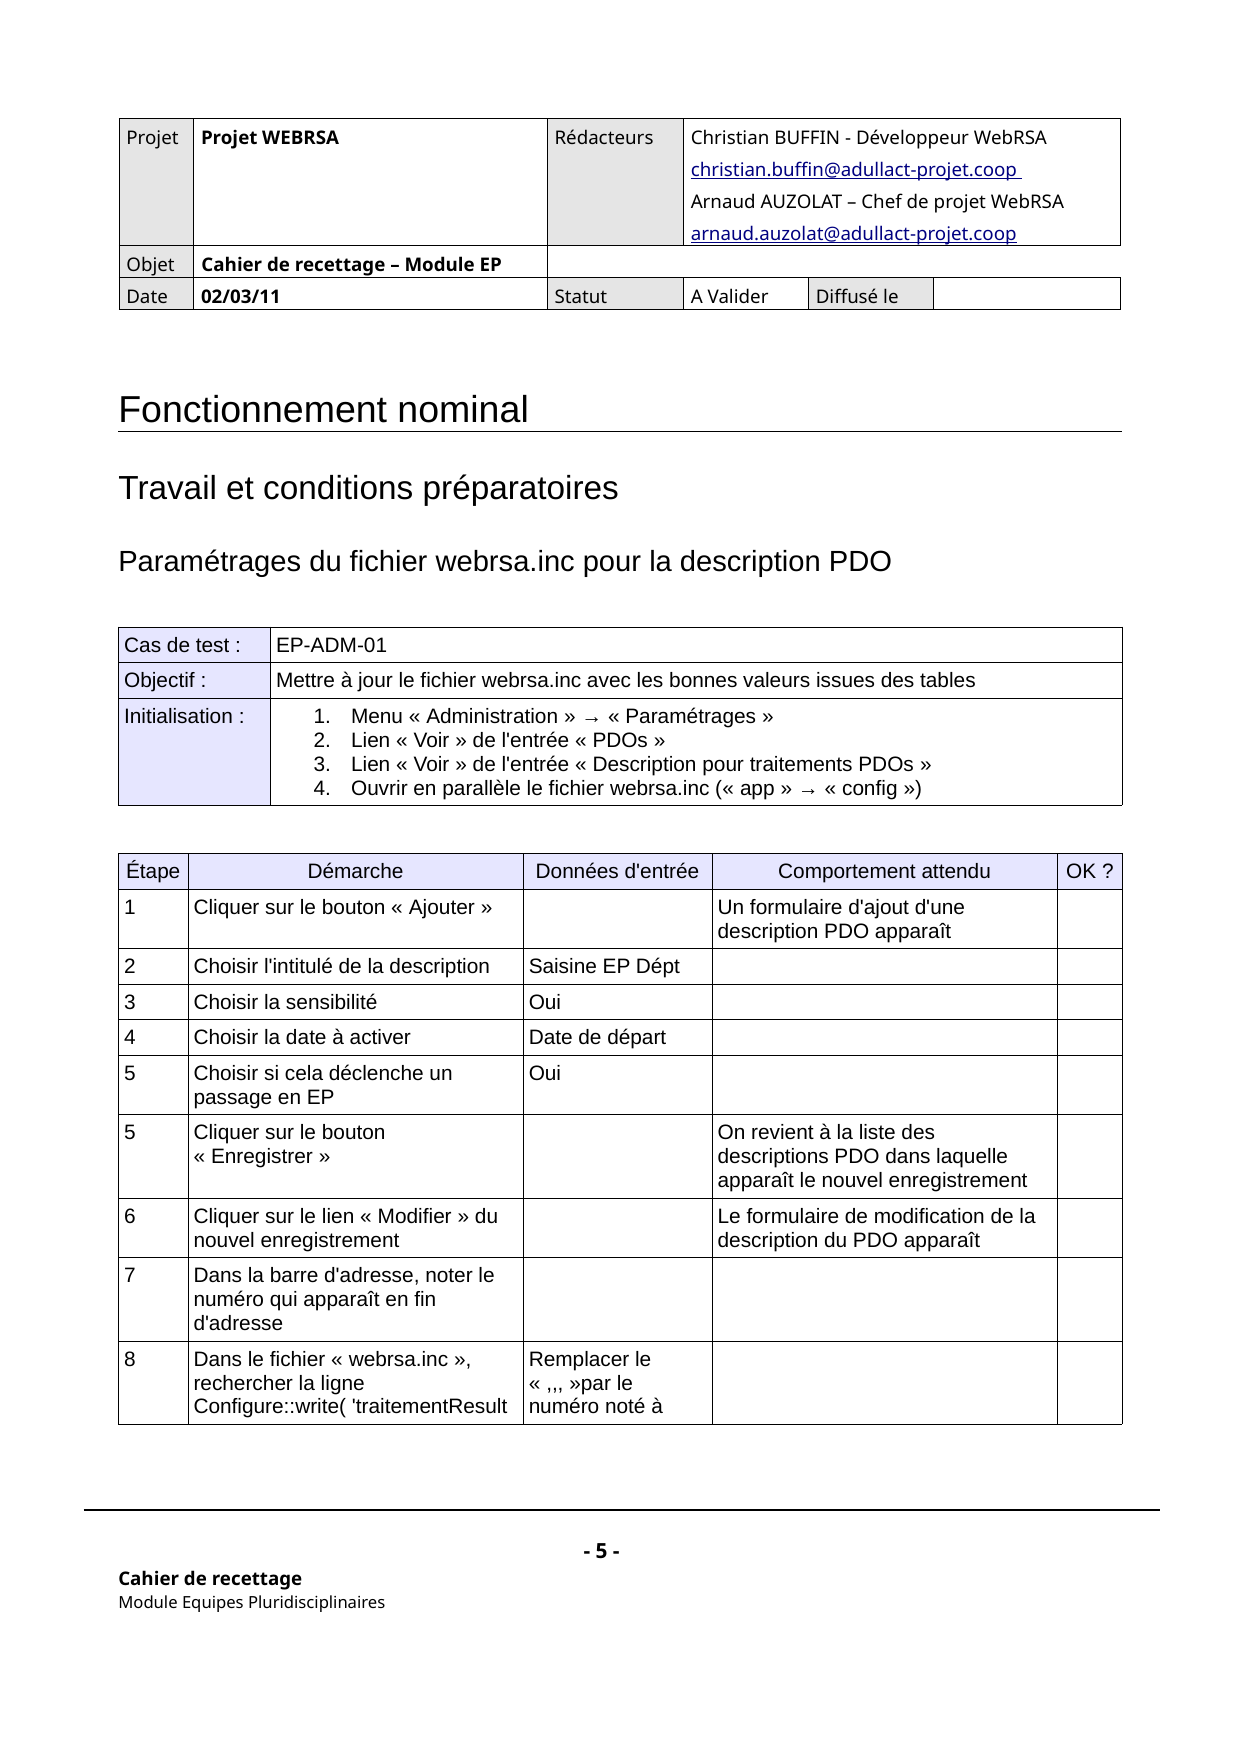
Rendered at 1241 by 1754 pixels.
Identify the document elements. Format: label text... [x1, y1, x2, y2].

table_cell [1058, 985, 1122, 1019]
table_header OK ? [1058, 854, 1122, 889]
table_cell Choisir si cela déclenche un passage en EP [189, 1056, 523, 1114]
table_cell [713, 1056, 1057, 1114]
table_cell Objectif : [119, 663, 270, 698]
table_cell 2 [119, 949, 188, 984]
table_cell [1058, 1199, 1122, 1257]
table_cell Cliquer sur le bouton « Enregistrer » [189, 1115, 523, 1198]
table_cell [1058, 890, 1122, 948]
table_cell 5 [119, 1056, 188, 1114]
table_cell [713, 1342, 1057, 1424]
table_cell 4 [119, 1020, 188, 1055]
table_cell [713, 985, 1057, 1019]
table_cell [713, 949, 1057, 984]
table_cell Cliquer sur le bouton « Ajouter » [189, 890, 523, 948]
table_cell 7 [119, 1258, 188, 1341]
table_cell 8 [119, 1342, 188, 1424]
table_cell Dans le fichier « webrsa.inc », rechercher la ligne Configure::write( 'traitementResult [189, 1342, 523, 1424]
subtitle Travail et conditions préparatoires [118, 468, 1122, 507]
table_cell Oui [524, 985, 712, 1019]
subtitle Fonctionnement nominal [118, 387, 1122, 431]
table_header Démarche [189, 854, 523, 889]
table_cell [1058, 1115, 1122, 1198]
table_cell Le formulaire de modification de la description du PDO apparaît [713, 1199, 1057, 1257]
table_cell Saisine EP Dépt [524, 949, 712, 984]
table_cell Mettre à jour le fichier webrsa.inc avec les bonnes valeurs issues des tables [271, 663, 1122, 698]
table_header Données d'entrée [524, 854, 712, 889]
table_cell [1058, 1056, 1122, 1114]
table_cell Initialisation : [119, 699, 270, 805]
table_header Étape [119, 854, 188, 889]
table_header Comportement attendu [713, 854, 1057, 889]
table_cell [524, 1258, 712, 1341]
table_cell [713, 1258, 1057, 1341]
table_header EP-ADM-01 [271, 628, 1122, 662]
table_cell 3 [119, 985, 188, 1019]
table_cell [1058, 1020, 1122, 1055]
table_header Cas de test : [119, 628, 270, 662]
table_cell 1 [119, 890, 188, 948]
table_cell [524, 1199, 712, 1257]
subtitle Paramétrages du fichier webrsa.inc pour la description PDO [118, 544, 1122, 578]
table_cell Cliquer sur le lien « Modifier » du nouvel enregistrement [189, 1199, 523, 1257]
table_cell Dans la barre d'adresse, noter le numéro qui apparaît en fin d'adresse [189, 1258, 523, 1341]
table_cell Menu « Administration » → « Paramétrages » Lien « Voir » de l'entrée « PDOs » Lien « Voir » de l'entrée « Description pour traitements PDOs » Ouvrir en parallèle le fichier webrsa.inc (« app » → « config ») [271, 699, 1122, 805]
table_cell [1058, 1342, 1122, 1424]
table_cell [524, 1115, 712, 1198]
table_cell Oui [524, 1056, 712, 1114]
table_cell Date de départ [524, 1020, 712, 1055]
table_cell Un formulaire d'ajout d'une description PDO apparaît [713, 890, 1057, 948]
table_cell Choisir l'intitulé de la description [189, 949, 523, 984]
table_cell Choisir la sensibilité [189, 985, 523, 1019]
table_cell [1058, 949, 1122, 984]
table_cell Choisir la date à activer [189, 1020, 523, 1055]
table_cell On revient à la liste des descriptions PDO dans laquelle apparaît le nouvel enregistrement [713, 1115, 1057, 1198]
table_cell [1058, 1258, 1122, 1341]
table_cell Remplacer le « ,,, »par le numéro noté à [524, 1342, 712, 1424]
table_cell 5 [119, 1115, 188, 1198]
table_cell [713, 1020, 1057, 1055]
table_cell 6 [119, 1199, 188, 1257]
table_cell [524, 890, 712, 948]
